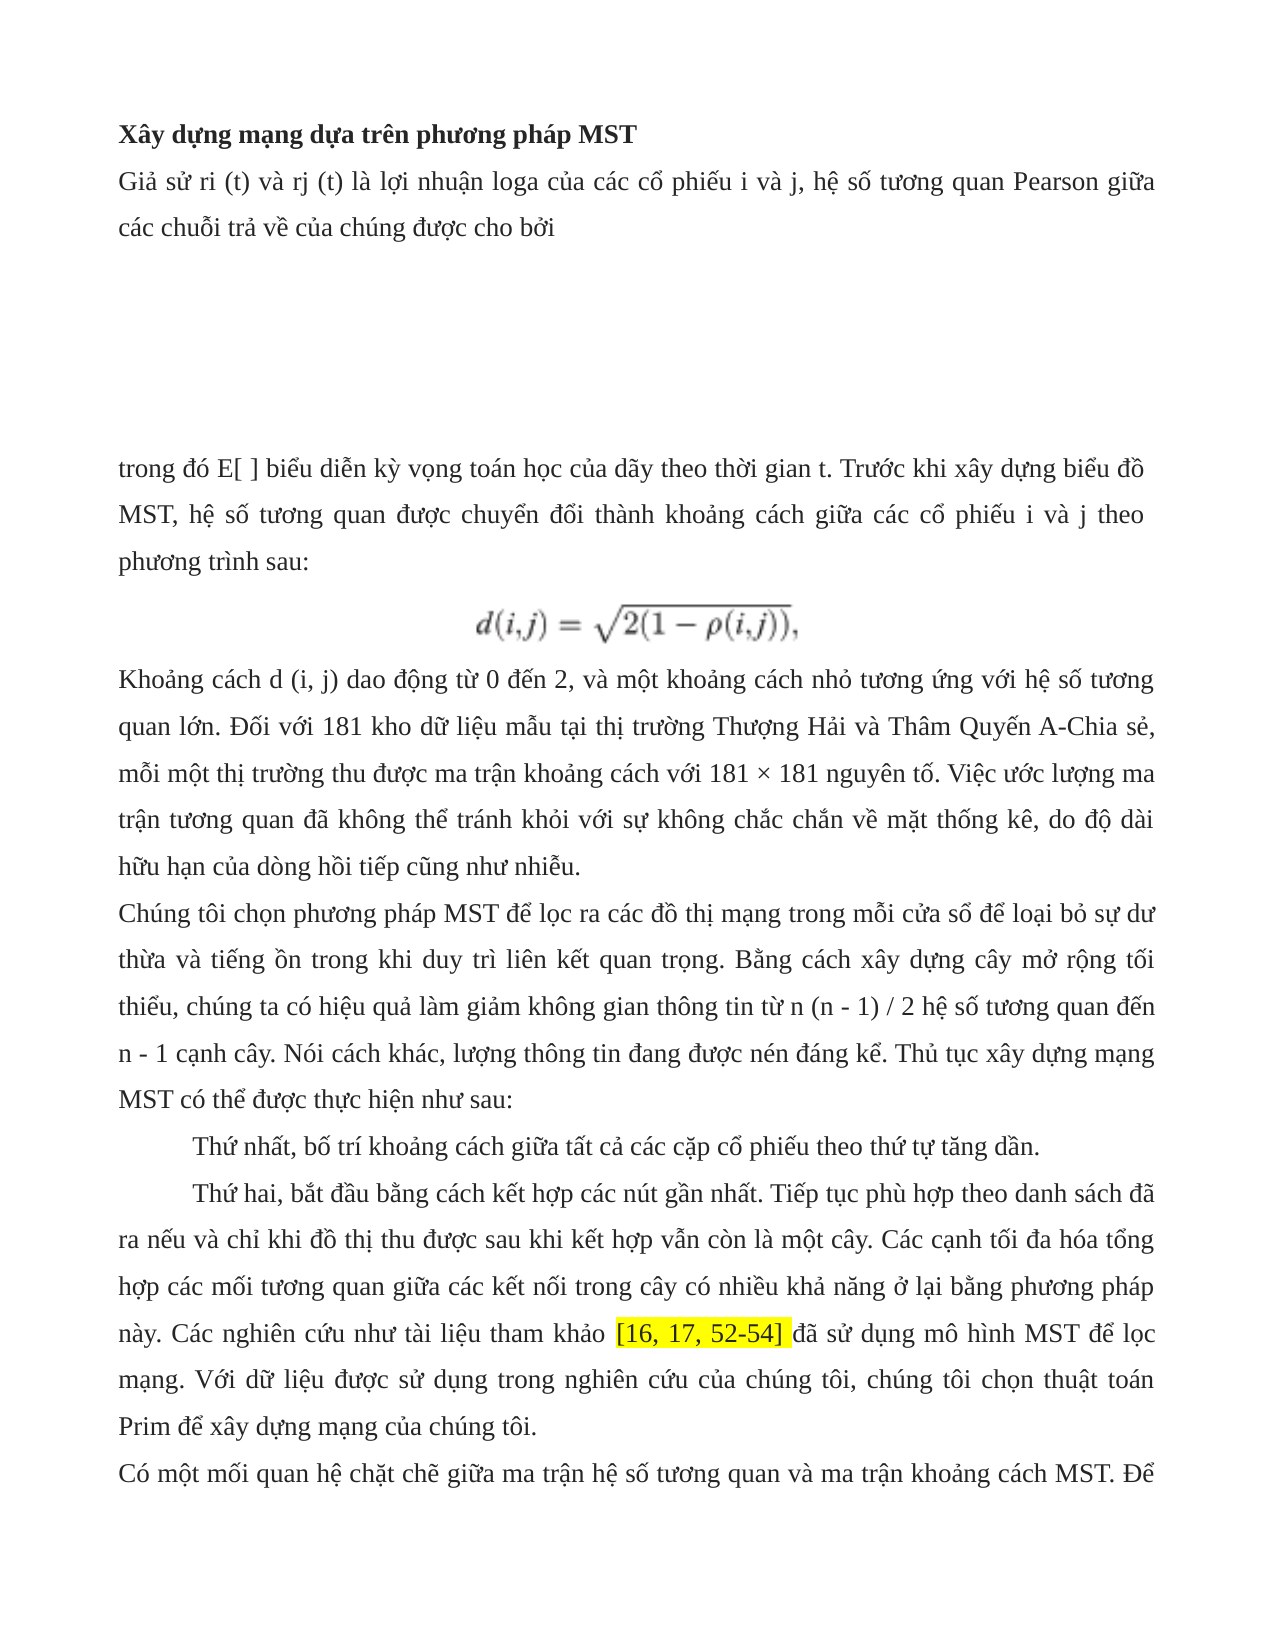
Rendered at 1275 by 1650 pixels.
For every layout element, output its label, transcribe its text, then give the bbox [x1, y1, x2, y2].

text Có một mối quan hệ chặt chẽ giữa ma trận hệ số tương quan và ma trận khoảng cách MST. Để [118, 1457, 1157, 1488]
text trong đó E[ ] biểu diễn kỳ vọng toán học của dãy theo thời gian t. Trước khi xây dựng biểu đồ MST, hệ số tương quan được chuyển đổi thành khoảng cách giữa các cổ phiếu i và j theo phương trình sau: [118, 452, 1146, 576]
text Khoảng cách d (i, j) dao động từ 0 đến 2, và một khoảng cách nhỏ tương ứng với hệ số tương quan lớn. Đối với 181 kho dữ liệu mẫu tại thị trường Thượng Hải và Thâm Quyến A-Chia sẻ, mỗi một thị trường thu được ma trận khoảng cách với 181 × 181 nguyên tố. Việc ước lượng ma trận tương quan đã không thể tránh khỏi với sự không chắc chắn về mặt thống kê, do độ dài hữu hạn của dòng hồi tiếp cũng như nhiễu. [118, 602, 1157, 881]
text Thứ hai, bắt đầu bằng cách kết hợp các nút gần nhất. Tiếp tục phù hợp theo danh sách đã ra nếu và chỉ khi đồ thị thu được sau khi kết hợp vẫn còn là một cây. Các cạnh tối đa hóa tổng hợp các mối tương quan giữa các kết nối trong cây có nhiều khả năng ở lại bằng phương pháp này. Các nghiên cứu như tài liệu tham khảo [16, 17, 52-54] đã sử dụng mô hình MST để lọc mạng. Với dữ liệu được sử dụng trong nghiên cứu của chúng tôi, chúng tôi chọn thuật toán Prim để xây dựng mạng của chúng tôi. [118, 1177, 1157, 1441]
text Giả sử ri (t) và rj (t) là lợi nhuận loga của các cổ phiếu i và j, hệ số tương quan Pearson giữa các chuỗi trả về của chúng được cho bởi [118, 165, 1157, 243]
text Xây dựng mạng dựa trên phương pháp MST [118, 118, 1157, 149]
text Chúng tôi chọn phương pháp MST để lọc ra các đồ thị mạng trong mỗi cửa sổ để loại bỏ sự dư thừa và tiếng ồn trong khi duy trì liên kết quan trọng. Bằng cách xây dựng cây mở rộng tối thiểu, chúng ta có hiệu quả làm giảm không gian thông tin từ n (n - 1) / 2 hệ số tương quan đến n - 1 cạnh cây. Nói cách khác, lượng thông tin đang được nén đáng kể. Thủ tục xây dựng mạng MST có thể được thực hiện như sau: [118, 897, 1157, 1114]
text Thứ nhất, bố trí khoảng cách giữa tất cả các cặp cổ phiếu theo thứ tự tăng dần. [118, 1130, 1157, 1161]
